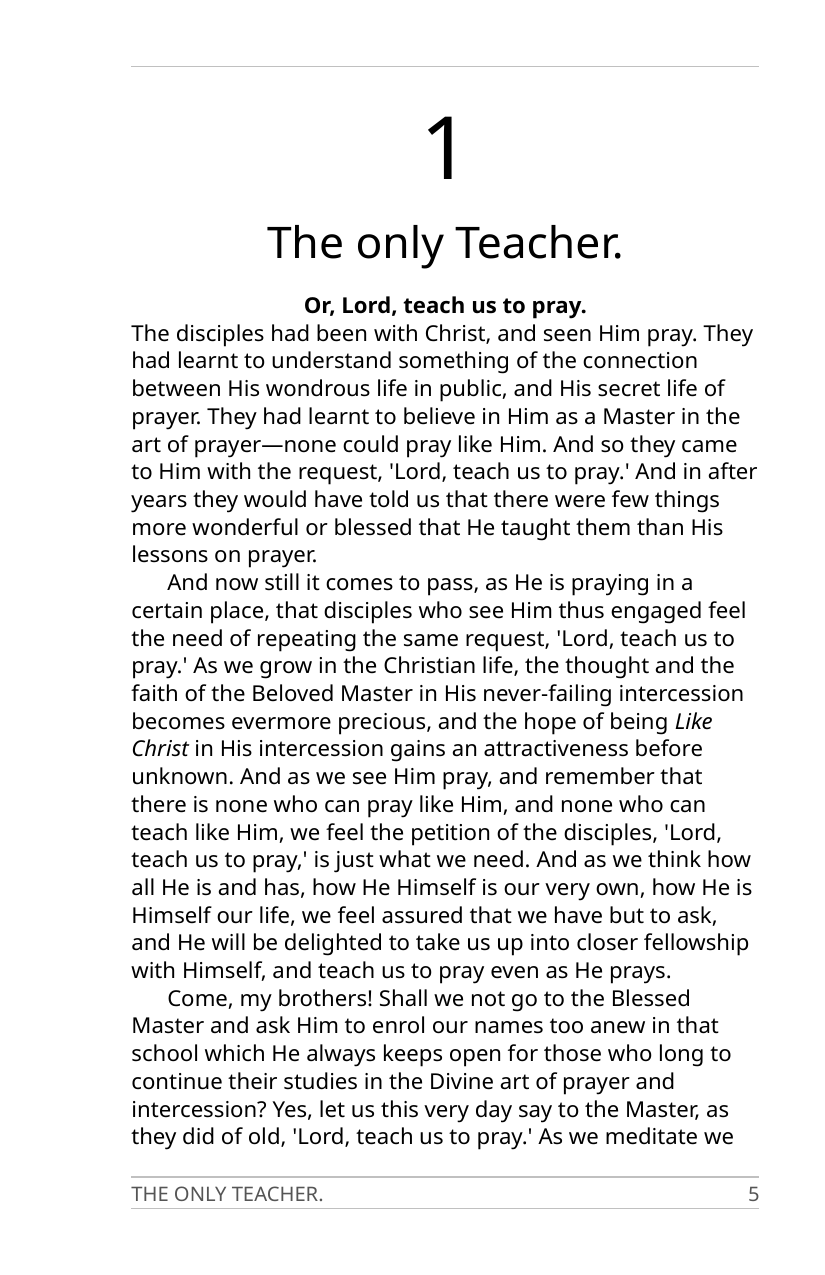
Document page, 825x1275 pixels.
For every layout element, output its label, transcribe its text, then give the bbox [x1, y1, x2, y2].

text The disciples had been with Christ, and seen Him pray. They had learnt to understand something of the connection between His wondrous life in public, and His secret life of prayer. They had learnt to believe in Him as a Master in the art of prayer—none could pray like Him. And so they came to Him with the request, 'Lord, teach us to pray.' And in after years they would have told us that there were few things more wonderful or blessed that He taught them than His lessons on prayer. [131, 319, 759, 569]
title 1 [131, 70, 759, 209]
text And now still it comes to pass, as He is praying in a certain place, that disciples who see Him thus engaged feel the need of repeating the same request, 'Lord, teach us to pray.' As we grow in the Christian life, the thought and the faith of the Beloved Master in His never-failing intercession becomes evermore precious, and the hope of being Like Christ in His intercession gains an attractiveness before unknown. And as we see Him pray, and remember that there is none who can pray like Him, and none who can teach like Him, we feel the petition of the disciples, 'Lord, teach us to pray,' is just what we need. And as we think how all He is and has, how He Himself is our very own, how He is Himself our life, we feel assured that we have but to ask, and He will be delighted to take us up into closer fellowship with Himself, and teach us to pray even as He prays. [131, 569, 759, 984]
title Or, Lord, teach us to pray. [131, 292, 759, 319]
text Come, my brothers! Shall we not go to the Blessed Master and ask Him to enrol our names too anew in that school which He always keeps open for those who long to continue their studies in the Divine art of prayer and intercession? Yes, let us this very day say to the Master, as they did of old, 'Lord, teach us to pray.' As we meditate we [131, 984, 759, 1151]
title The only Teacher. [131, 209, 759, 292]
